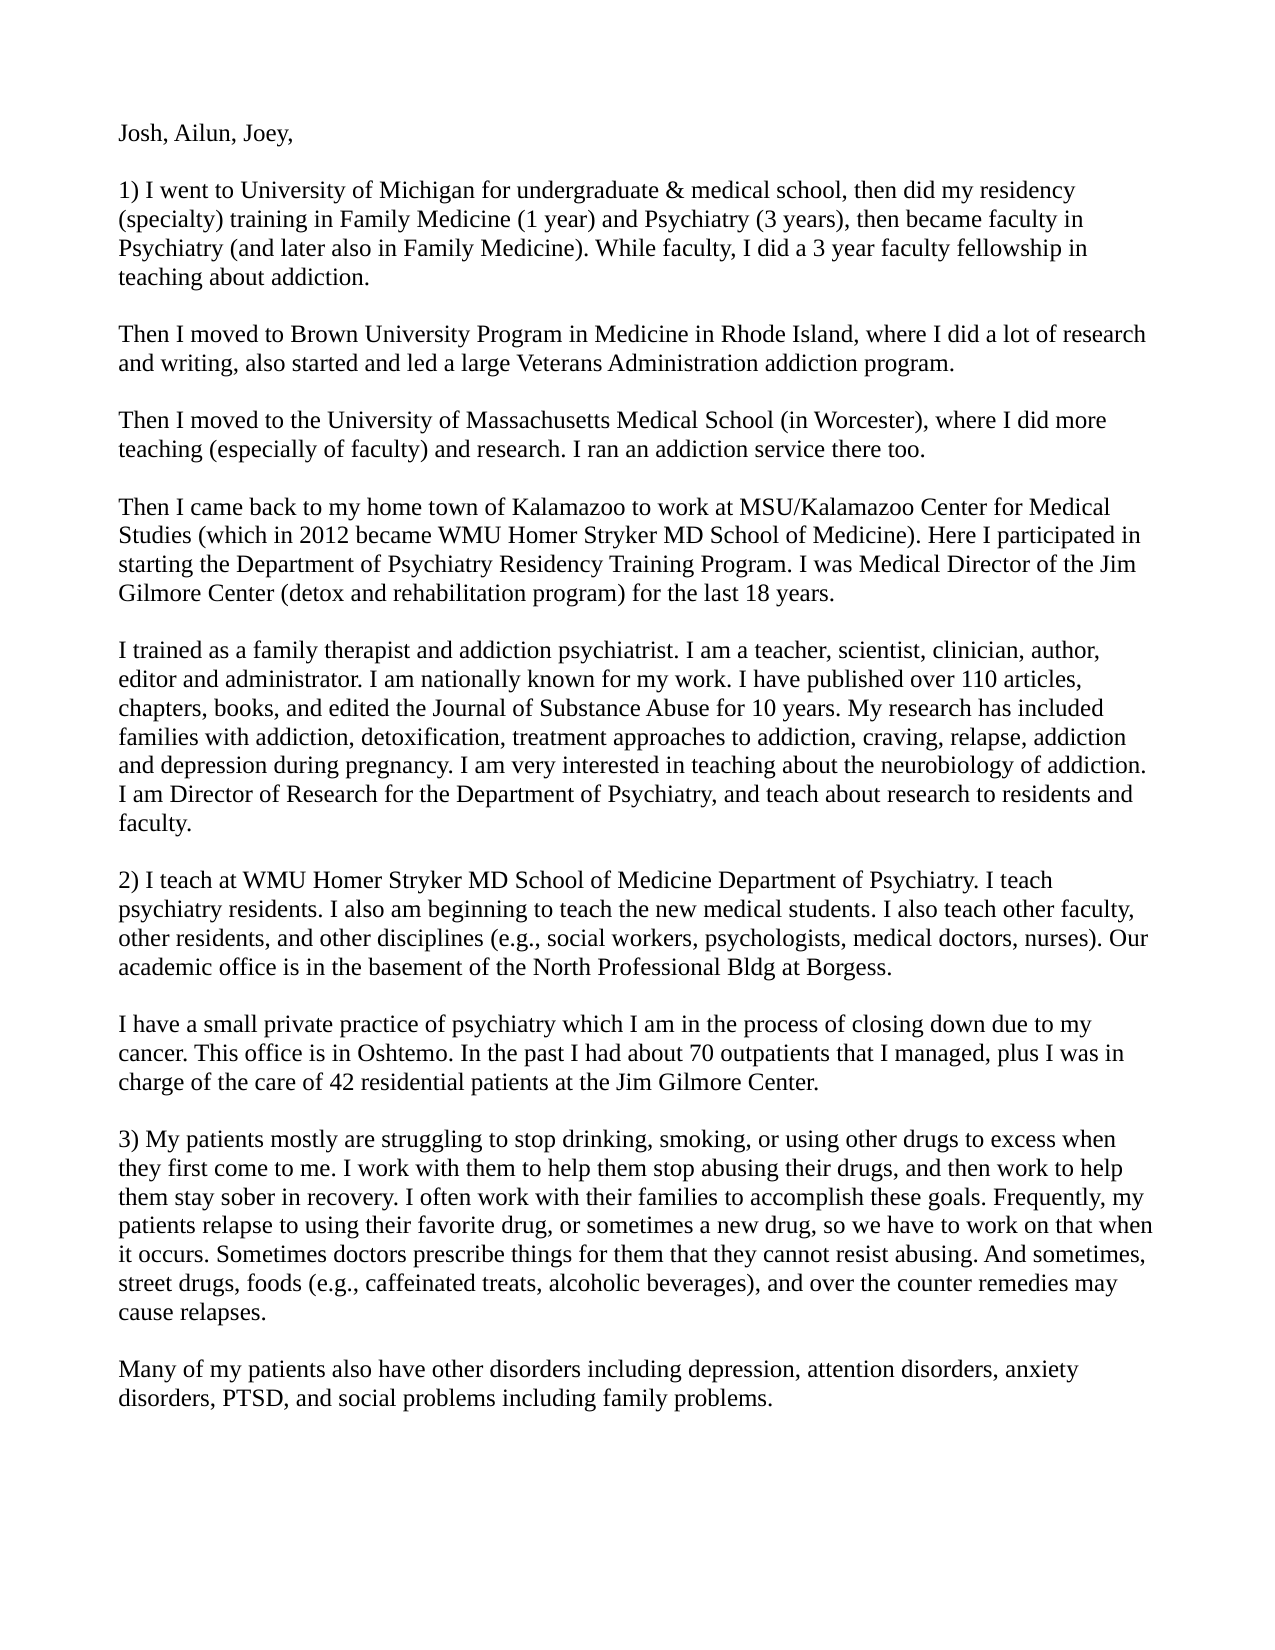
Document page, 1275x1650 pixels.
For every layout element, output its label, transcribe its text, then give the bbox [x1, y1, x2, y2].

text Then I came back to my home town of Kalamazoo to work at MSU/Kalamazoo Center for Medical Studies (which in 2012 became WMU Homer Stryker MD School of Medicine). Here I participated in starting the Department of Psychiatry Residency Training Program. I was Medical Director of the Jim Gilmore Center (detox and rehabilitation program) for the last 18 years. [118, 492, 1157, 607]
text Many of my patients also have other disorders including depression, attention disorders, anxiety disorders, PTSD, and social problems including family problems. [118, 1354, 1157, 1412]
text I trained as a family therapist and addiction psychiatrist. I am a teacher, scientist, clinician, author, editor and administrator. I am nationally known for my work. I have published over 110 articles, chapters, books, and edited the Journal of Substance Abuse for 10 years. My research has included families with addiction, detoxification, treatment approaches to addiction, craving, relapse, addiction and depression during pregnancy. I am very interested in teaching about the neurobiology of addiction. I am Director of Research for the Department of Psychiatry, and teach about research to residents and faculty. [118, 636, 1157, 837]
text Josh, Ailun, Joey, [118, 118, 1157, 147]
text 2) I teach at WMU Homer Stryker MD School of Medicine Department of Psychiatry. I teach psychiatry residents. I also am beginning to teach the new medical students. I also teach other faculty, other residents, and other disciplines (e.g., social workers, psychologists, medical doctors, nurses). Our academic office is in the basement of the North Professional Bldg at Borgess. [118, 866, 1157, 981]
text 1) I went to University of Michigan for undergraduate & medical school, then did my residency (specialty) training in Family Medicine (1 year) and Psychiatry (3 years), then became faculty in Psychiatry (and later also in Family Medicine). While faculty, I did a 3 year faculty fellowship in teaching about addiction. [118, 176, 1157, 291]
text I have a small private practice of psychiatry which I am in the process of closing down due to my cancer. This office is in Oshtemo. In the past I had about 70 outpatients that I managed, plus I was in charge of the care of 42 residential patients at the Jim Gilmore Center. [118, 1009, 1157, 1096]
text Then I moved to Brown University Program in Medicine in Rhode Island, where I did a lot of research and writing, also started and led a large Veterans Administration addiction program. [118, 319, 1157, 377]
text Then I moved to the University of Massachusetts Medical School (in Worcester), where I did more teaching (especially of faculty) and research. I ran an addiction service there too. [118, 406, 1157, 463]
text 3) My patients mostly are struggling to stop drinking, smoking, or using other drugs to excess when they first come to me. I work with them to help them stop abusing their drugs, and then work to help them stay sober in recovery. I often work with their families to accomplish these goals. Frequently, my patients relapse to using their favorite drug, or sometimes a new drug, so we have to work on that when it occurs. Sometimes doctors prescribe things for them that they cannot resist abusing. And sometimes, street drugs, foods (e.g., caffeinated treats, alcoholic beverages), and over the counter remedies may cause relapses. [118, 1124, 1157, 1326]
